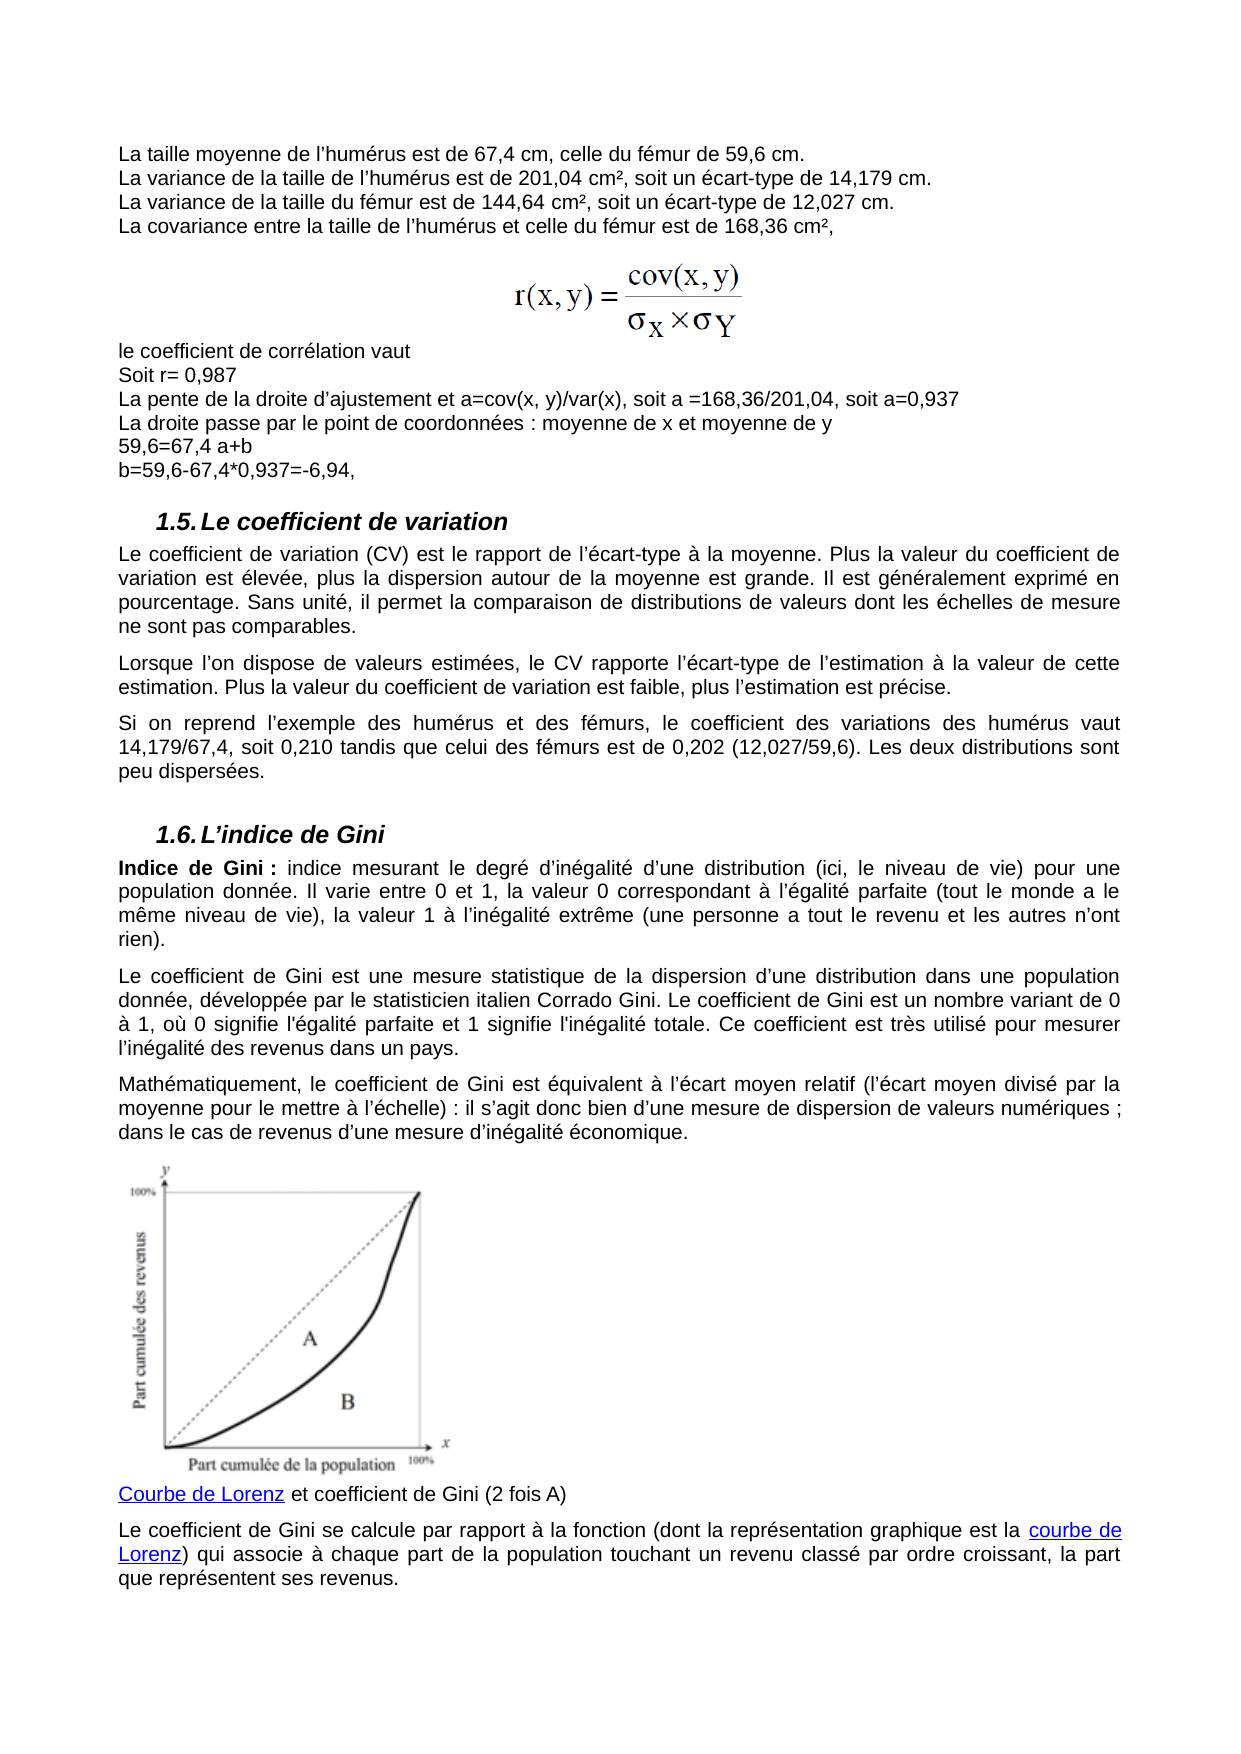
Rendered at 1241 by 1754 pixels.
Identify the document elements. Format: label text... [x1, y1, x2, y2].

text La pente de la droite d’ajustement et a=cov(x, y)/var(x), soit a =168,36/201,04, soit a=0,937 [118, 386, 1122, 410]
picture [493, 259, 775, 339]
text le coefficient de corrélation vaut [118, 238, 1122, 362]
text La variance de la taille du fémur est de 144,64 cm², soit un écart-type de 12,027 cm. [118, 190, 1122, 214]
text Le coefficient de variation (CV) est le rapport de l’écart-type à la moyenne. Plus la valeur du coefficient de variation est élevée, plus la dispersion autour de la moyenne est grande. Il est généralement exprimé en pourcentage. Sans unité, il permet la comparaison de distributions de valeurs dont les échelles de mesure ne sont pas comparables. [118, 542, 1122, 638]
text 59,6=67,4 a+b [118, 434, 1122, 458]
text La covariance entre la taille de l’humérus et celle du fémur est de 168,36 cm², [118, 214, 1122, 238]
text Si on reprend l’exemple des humérus et des fémurs, le coefficient des variations des humérus vaut 14,179/67,4, soit 0,210 tandis que celui des fémurs est de 0,202 (12,027/59,6). Les deux distributions sont peu dispersées. [118, 711, 1122, 783]
picture [118, 1156, 462, 1482]
subtitle L’indice de Gini [156, 820, 1122, 849]
text La taille moyenne de l’humérus est de 67,4 cm, celle du fémur de 59,6 cm. [118, 142, 1122, 166]
text Le coefficient de Gini se calcule par rapport à la fonction (dont la représentation graphique est la courbe de Lorenz) qui associe à chaque part de la population touchant un revenu classé par ordre croissant, la part que représentent ses revenus. [118, 1518, 1122, 1590]
text b=59,6-67,4*0,937=-6,94, [118, 458, 1122, 482]
text Indice de Gini : indice mesurant le degré d’inégalité d’une distribution (ici, le niveau de vie) pour une population donnée. Il varie entre 0 et 1, la valeur 0 correspondant à l’égalité parfaite (tout le monde a le même niveau de vie), la valeur 1 à l’inégalité extrême (une personne a tout le revenu et les autres n’ont rien). [118, 855, 1122, 951]
text Lorsque l’on dispose de valeurs estimées, le CV rapporte l’écart-type de l’estimation à la valeur de cette estimation. Plus la valeur du coefficient de variation est faible, plus l’estimation est précise. [118, 651, 1122, 698]
text Courbe de Lorenz et coefficient de Gini (2 fois A) [118, 1481, 1122, 1505]
text Le coefficient de Gini est une mesure statistique de la dispersion d’une distribution dans une population donnée, développée par le statisticien italien Corrado Gini. Le coefficient de Gini est un nombre variant de 0 à 1, où 0 signifie l'égalité parfaite et 1 signifie l'inégalité totale. Ce coefficient est très utilisé pour mesurer l’inégalité des revenus dans un pays. [118, 964, 1122, 1059]
text La variance de la taille de l’humérus est de 201,04 cm², soit un écart-type de 14,179 cm. [118, 166, 1122, 190]
text Mathématiquement, le coefficient de Gini est équivalent à l’écart moyen relatif (l’écart moyen divisé par la moyenne pour le mettre à l’échelle) : il s’agit donc bien d’une mesure de dispersion de valeurs numériques ; dans le cas de revenus d’une mesure d’inégalité économique. [118, 1072, 1122, 1144]
text Soit r= 0,987 [118, 362, 1122, 386]
subtitle Le coefficient de variation [156, 507, 1122, 536]
text La droite passe par le point de coordonnées : moyenne de x et moyenne de y [118, 410, 1122, 434]
